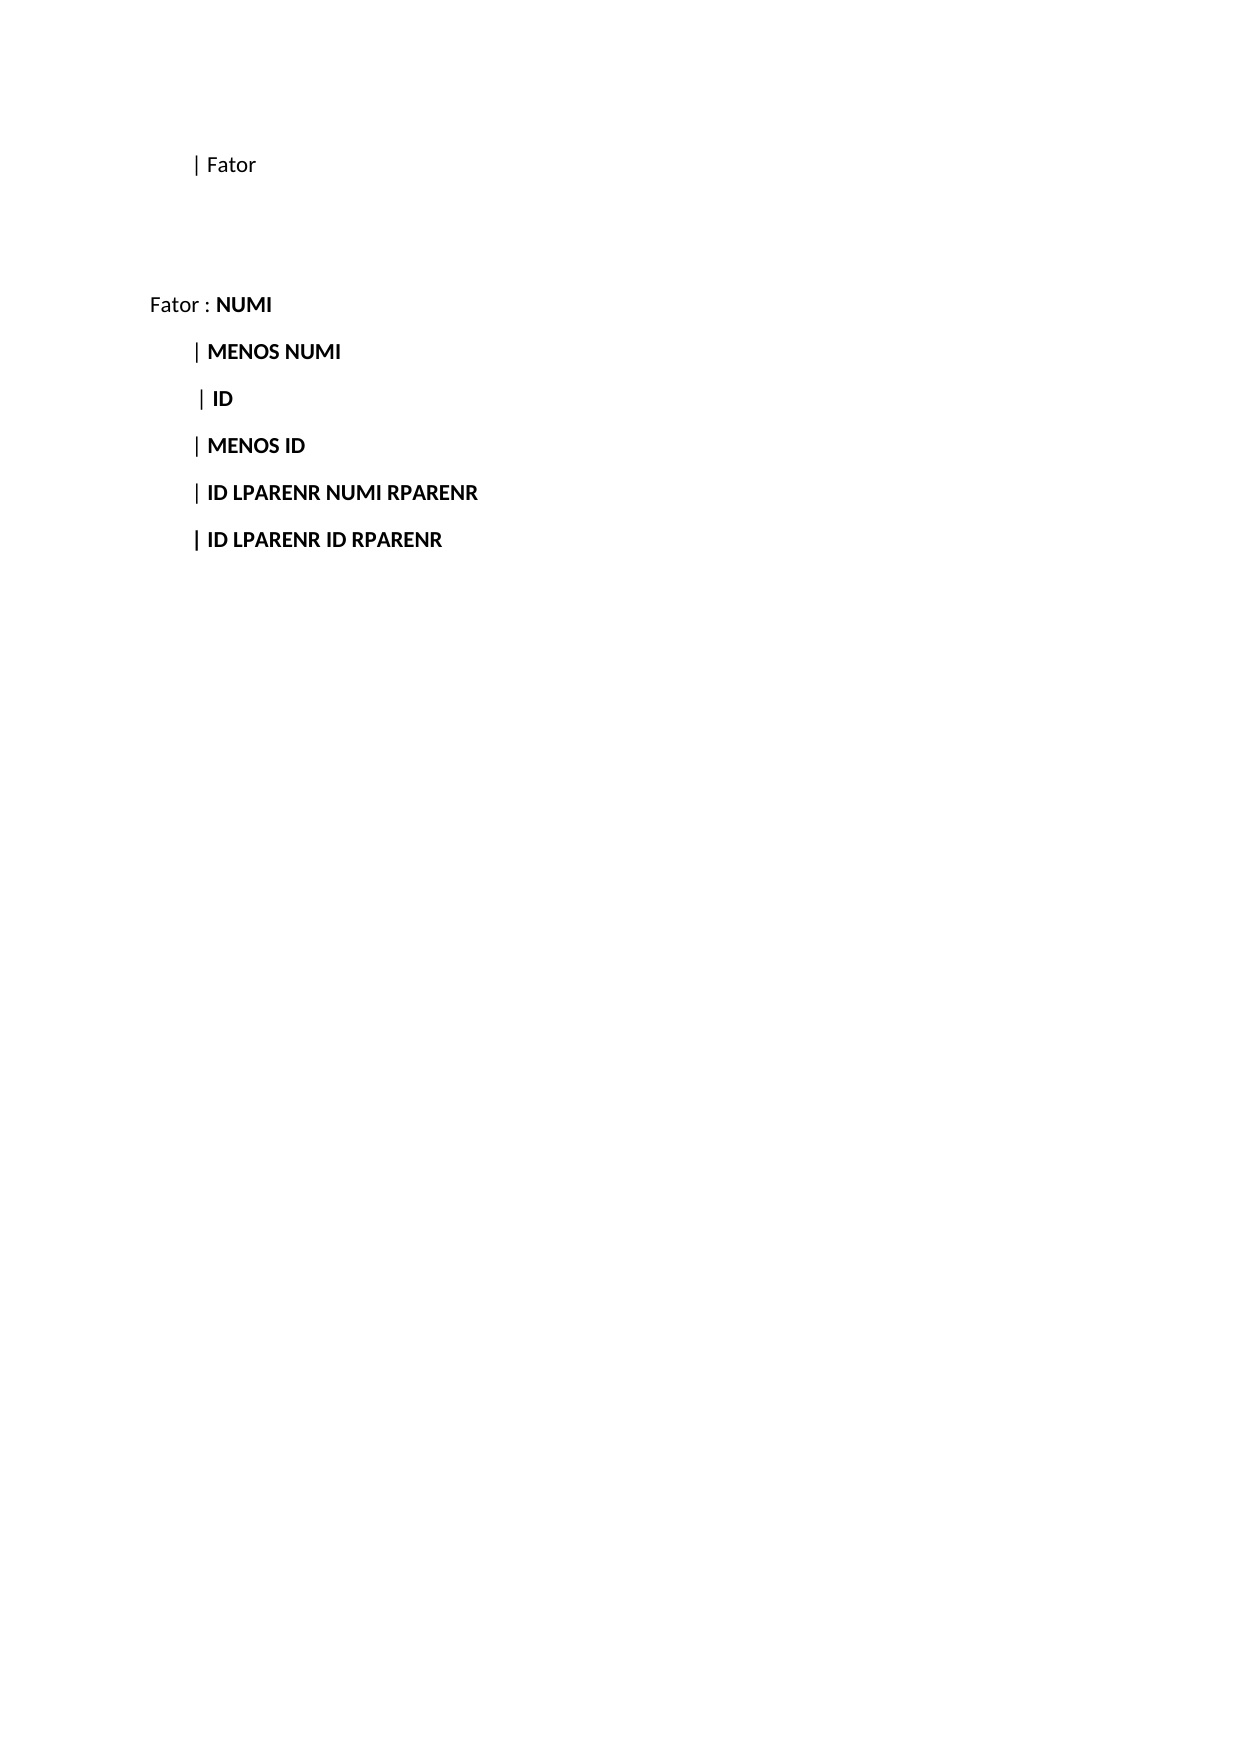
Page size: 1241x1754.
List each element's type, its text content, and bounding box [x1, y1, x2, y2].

text Fator : NUMI [150, 291, 1090, 319]
text | MENOS NUMI [150, 337, 1090, 366]
text | ID [150, 384, 1090, 412]
text | ID LPARENR ID RPARENR [150, 525, 1090, 553]
text | Fator [150, 150, 1090, 178]
text | ID LPARENR NUMI RPARENR [150, 478, 1090, 506]
text | MENOS ID [150, 431, 1090, 459]
